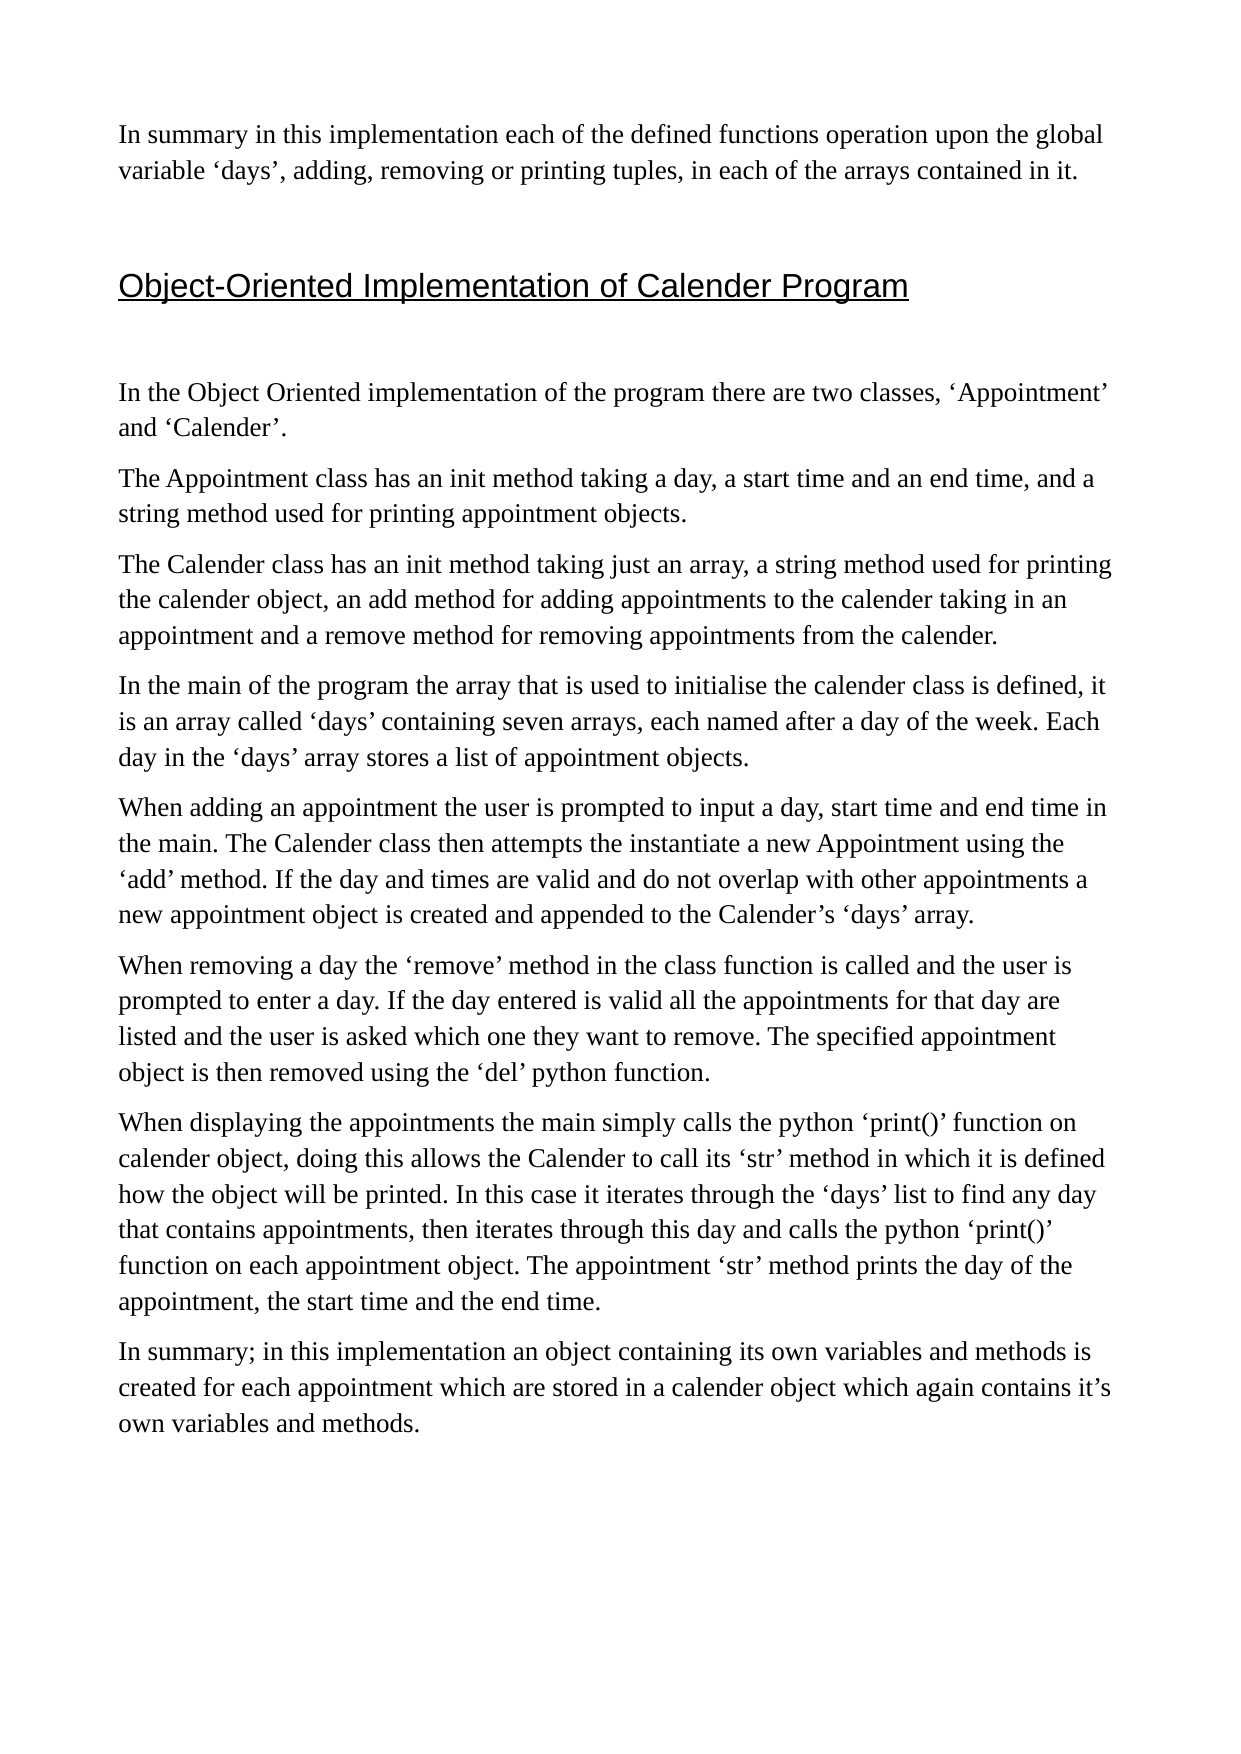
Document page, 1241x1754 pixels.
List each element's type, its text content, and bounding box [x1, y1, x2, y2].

text When adding an appointment the user is prompted to input a day, start time and end time in the main. The Calender class then attempts the instantiate a new Appointment using the ‘add’ method. If the day and times are valid and do not overlap with other appointments a new appointment object is created and appended to the Calender’s ‘days’ array. [118, 791, 1122, 929]
text In the Object Oriented implementation of the program there are two classes, ‘Appointment’ and ‘Calender’. [118, 376, 1122, 442]
text In summary in this implementation each of the defined functions operation upon the global variable ‘days’, adding, removing or printing tuples, in each of the arrays contained in it. [118, 118, 1122, 185]
text When removing a day the ‘remove’ method in the class function is called and the user is prompted to enter a day. If the day entered is valid all the appointments for that day are listed and the user is asked which one they want to remove. The specified appointment object is then removed using the ‘del’ python function. [118, 949, 1122, 1087]
text When displaying the appointments the main simply calls the python ‘print()’ function on calender object, doing this allows the Calender to call its ‘str’ method in which it is defined how the object will be printed. In this case it iterates through the ‘days’ list to find any day that contains appointments, then iterates through this day and calls the python ‘print()’ function on each appointment object. The appointment ‘str’ method prints the day of the appointment, the start time and the end time. [118, 1106, 1122, 1316]
subtitle Object-Oriented Implementation of Calender Program [118, 266, 1122, 304]
text In summary; in this implementation an object containing its own variables and methods is created for each appointment which are stored in a calender object which again contains it’s own variables and methods. [118, 1335, 1122, 1438]
text In the main of the program the array that is used to initialise the calender class is defined, it is an array called ‘days’ containing seven arrays, each named after a day of the week. Each day in the ‘days’ array stores a list of appointment objects. [118, 669, 1122, 772]
text The Calender class has an init method taking just an array, a string method used for printing the calender object, an add method for adding appointments to the calender taking in an appointment and a remove method for removing appointments from the calender. [118, 548, 1122, 650]
text The Appointment class has an init method taking a day, a start time and an end time, and a string method used for printing appointment objects. [118, 462, 1122, 528]
